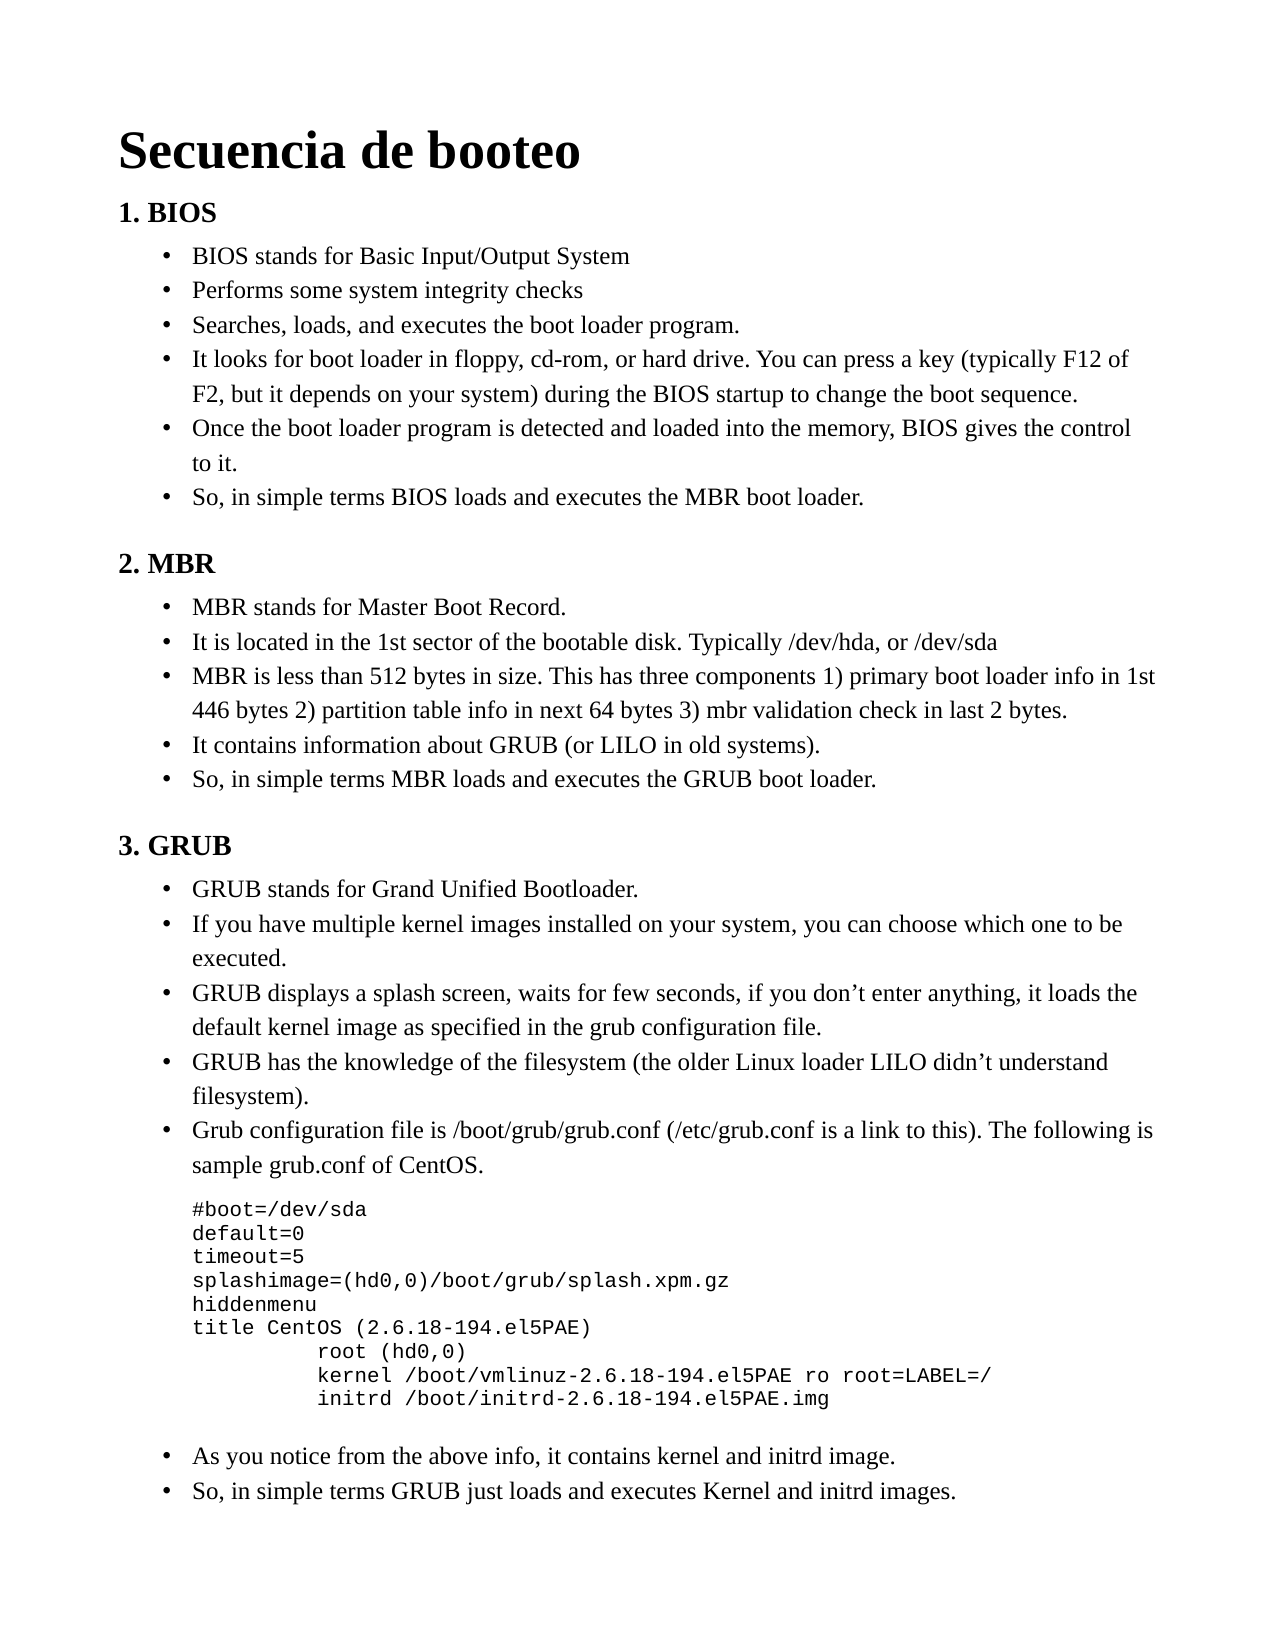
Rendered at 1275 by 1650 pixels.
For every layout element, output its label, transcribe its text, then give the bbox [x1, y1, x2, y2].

list root (hd0,0) [162, 1341, 1157, 1364]
text Secuencia de booteo [118, 118, 1157, 180]
list initrd /boot/initrd-2.6.18-194.el5PAE.img [162, 1388, 1157, 1412]
list It contains information about GRUB (or LILO in old systems). [162, 730, 1157, 759]
list title CentOS (2.6.18-194.el5PAE) [162, 1317, 1157, 1341]
list MBR stands for Master Boot Record. [162, 592, 1157, 621]
list GRUB stands for Grand Unified Bootloader. [162, 874, 1157, 903]
list Grub configuration file is /boot/grub/grub.conf (/etc/grub.conf is a link to this). The following is sample grub.conf of CentOS. [162, 1116, 1157, 1179]
list Once the boot loader program is detected and loaded into the memory, BIOS gives the control to it. [162, 413, 1157, 477]
subtitle 2. MBR [118, 546, 1157, 579]
list splashimage=(hd0,0)/boot/grub/splash.xpm.gz [162, 1270, 1157, 1294]
list So, in simple terms GRUB just loads and executes Kernel and initrd images. [162, 1476, 1157, 1504]
subtitle 1. BIOS [118, 195, 1157, 228]
list MBR is less than 512 bytes in size. This has three components 1) primary boot loader info in 1st 446 bytes 2) partition table info in next 64 bytes 3) mbr validation check in last 2 bytes. [162, 661, 1157, 724]
list GRUB displays a splash screen, waits for few seconds, if you don’t enter anything, it loads the default kernel image as specified in the grub configuration file. [162, 978, 1157, 1041]
list It is located in the 1st sector of the bootable disk. Typically /dev/hda, or /dev/sda [162, 627, 1157, 655]
list default=0 [162, 1223, 1157, 1246]
list It looks for boot loader in floppy, cd-rom, or hard drive. You can press a key (typically F12 of F2, but it depends on your system) during the BIOS startup to change the boot sequence. [162, 344, 1157, 408]
list GRUB has the knowledge of the filesystem (the older Linux loader LILO didn’t understand filesystem). [162, 1047, 1157, 1110]
list kernel /boot/vmlinuz-2.6.18-194.el5PAE ro root=LABEL=/ [162, 1364, 1157, 1388]
list timeout=5 [162, 1246, 1157, 1270]
list So, in simple terms BIOS loads and executes the MBR boot loader. [162, 482, 1157, 511]
list #boot=/dev/sda [162, 1199, 1157, 1223]
list As you notice from the above info, it contains kernel and initrd image. [162, 1441, 1157, 1470]
list If you have multiple kernel images installed on your system, you can choose which one to be executed. [162, 909, 1157, 972]
list Searches, loads, and executes the boot loader program. [162, 310, 1157, 339]
list hiddenmenu [162, 1294, 1157, 1317]
list Performs some system integrity checks [162, 276, 1157, 304]
list BIOS stands for Basic Input/Output System [162, 241, 1157, 270]
list So, in simple terms MBR loads and executes the GRUB boot loader. [162, 764, 1157, 793]
subtitle 3. GRUB [118, 828, 1157, 862]
